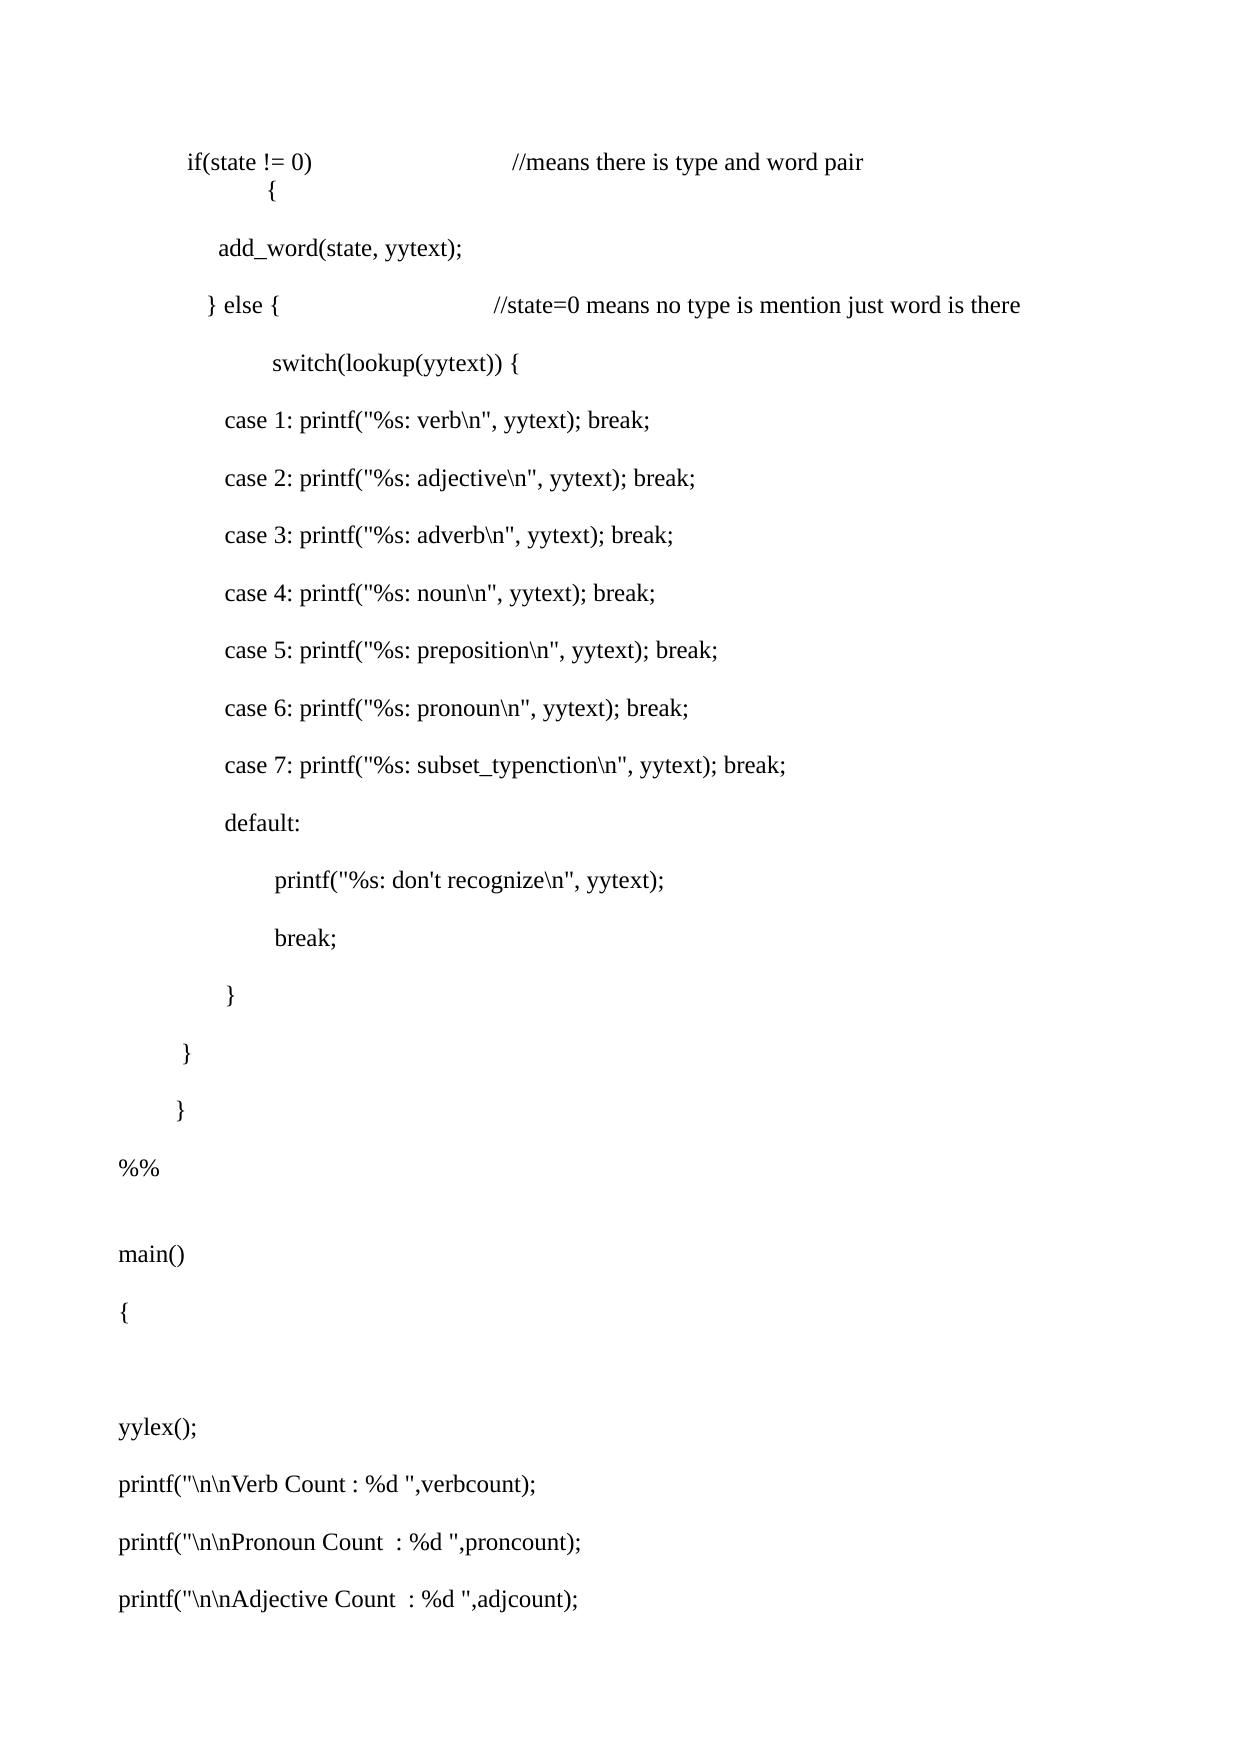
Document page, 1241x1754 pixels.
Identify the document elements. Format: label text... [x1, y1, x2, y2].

text printf("%s: don't recognize\n", yytext); [118, 866, 1122, 894]
text case 6: printf("%s: pronoun\n", yytext); break; [118, 693, 1122, 722]
text case 3: printf("%s: adverb\n", yytext); break; [118, 521, 1122, 549]
text yylex(); [118, 1412, 1122, 1441]
text default: [118, 808, 1122, 837]
text main() [118, 1239, 1122, 1268]
text printf("\n\nPronoun Count : %d ",proncount); [118, 1527, 1122, 1556]
text } [118, 1096, 1122, 1124]
text } [118, 981, 1122, 1009]
text add_word(state, yytext); [118, 233, 1122, 262]
text case 5: printf("%s: preposition\n", yytext); break; [118, 636, 1122, 664]
text %% [118, 1153, 1122, 1182]
text switch(lookup(yytext)) { [118, 348, 1122, 377]
text printf("\n\nVerb Count : %d ",verbcount); [118, 1469, 1122, 1498]
text case 1: printf("%s: verb\n", yytext); break; [118, 406, 1122, 434]
text } [118, 1038, 1122, 1067]
text { [118, 1297, 1122, 1326]
text case 2: printf("%s: adjective\n", yytext); break; [118, 463, 1122, 492]
text case 4: printf("%s: noun\n", yytext); break; [118, 578, 1122, 607]
text { [118, 176, 1122, 204]
text } else { //state=0 means no type is mention just word is there [118, 291, 1122, 319]
text if(state != 0) //means there is type and word pair [118, 147, 1122, 176]
text printf("\n\nAdjective Count : %d ",adjcount); [118, 1584, 1122, 1613]
text case 7: printf("%s: subset_typenction\n", yytext); break; [118, 751, 1122, 779]
text break; [118, 923, 1122, 952]
